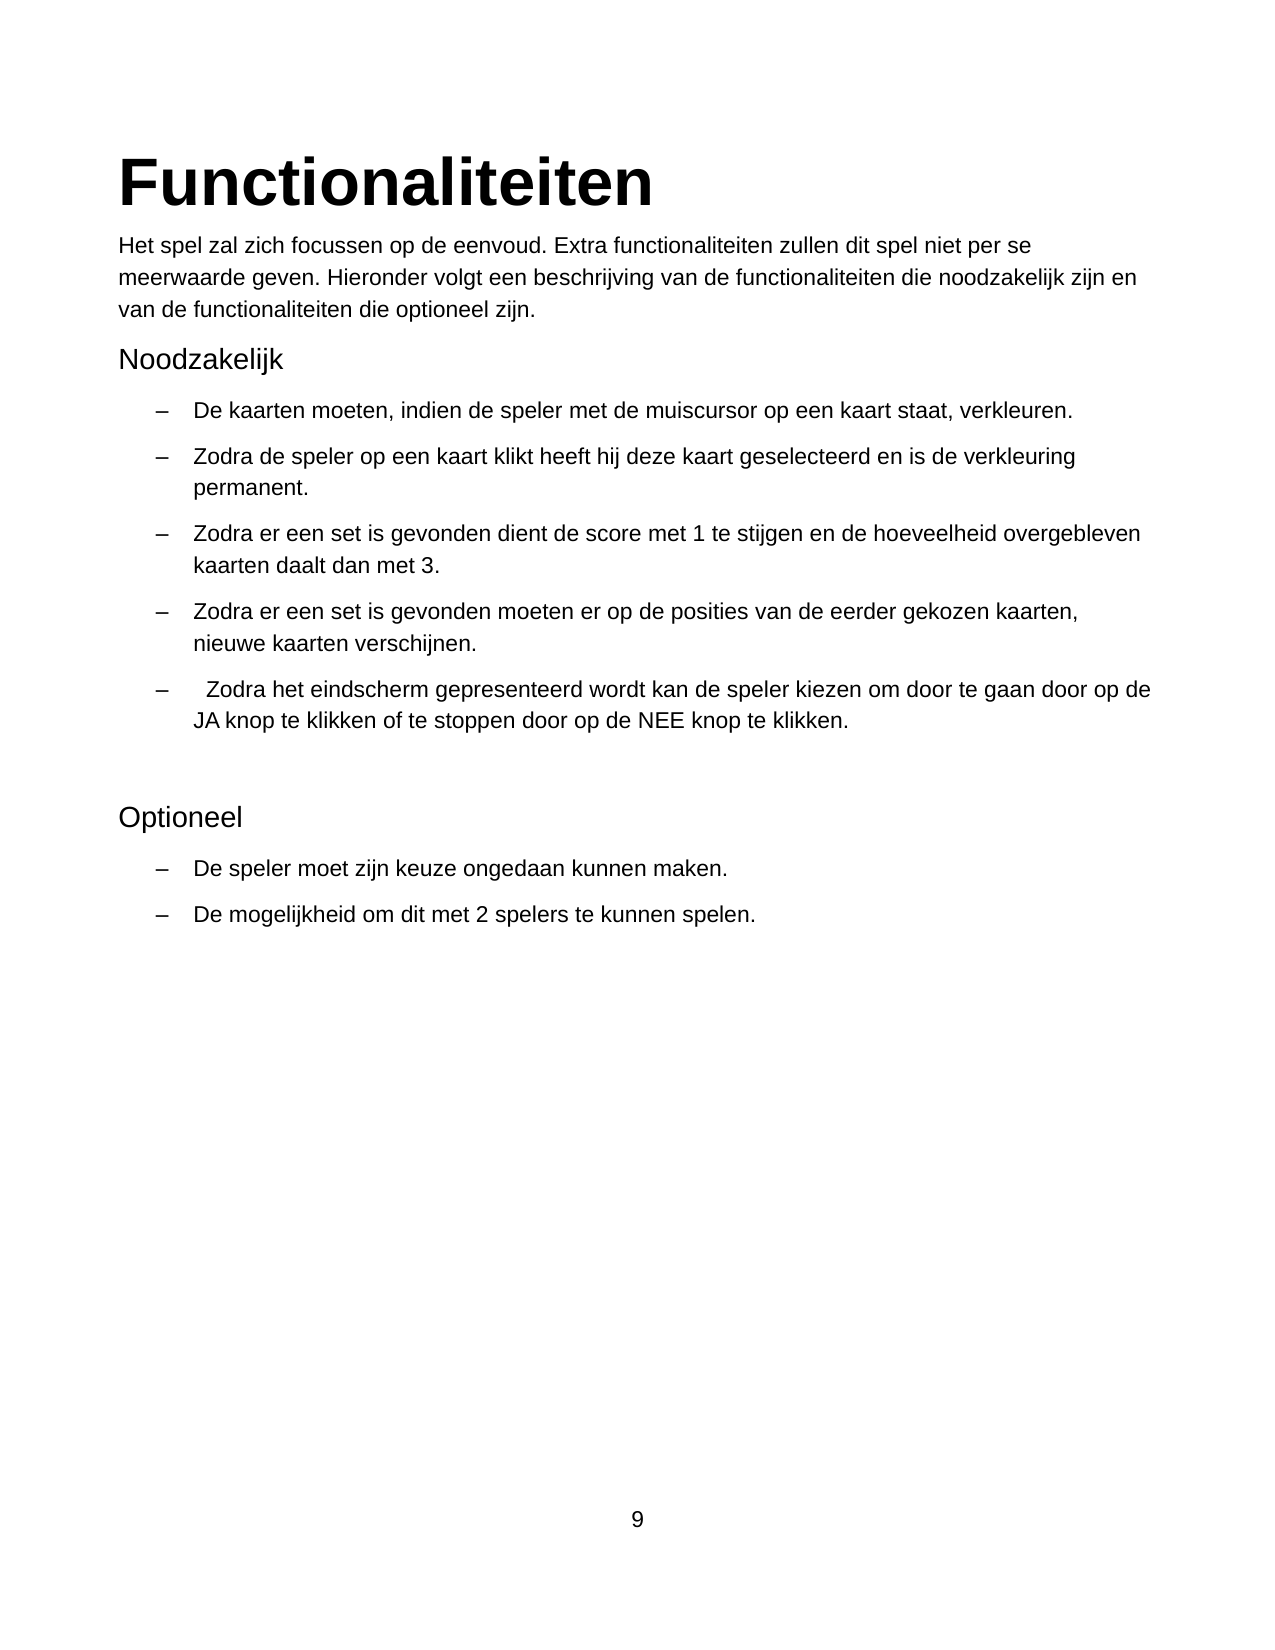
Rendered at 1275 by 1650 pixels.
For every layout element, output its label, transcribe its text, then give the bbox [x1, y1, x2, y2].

text Het spel zal zich focussen op de eenvoud. Extra functionaliteiten zullen dit spel niet per se meerwaarde geven. Hieronder volgt een beschrijving van de functionaliteiten die noodzakelijk zijn en van de functionaliteiten die optioneel zijn. [118, 232, 1157, 322]
list Zodra de speler op een kaart klikt heeft hij deze kaart geselecteerd en is de verkleuring permanent. [156, 443, 1157, 501]
text Noodzakelijk [118, 342, 1157, 375]
subtitle Functionaliteiten [118, 143, 1157, 220]
list Zodra het eindscherm gepresenteerd wordt kan de speler kiezen om door te gaan door op de JA knop te klikken of te stoppen door op de NEE knop te klikken. [156, 676, 1157, 734]
list Zodra er een set is gevonden moeten er op de posities van de eerder gekozen kaarten, nieuwe kaarten verschijnen. [156, 598, 1157, 656]
list De speler moet zijn keuze ongedaan kunnen maken. [156, 854, 1157, 881]
list De kaarten moeten, indien de speler met de muiscursor op een kaart staat, verkleuren. [156, 397, 1157, 423]
list De mogelijkheid om dit met 2 spelers te kunnen spelen. [156, 901, 1157, 927]
text Optioneel [118, 800, 1157, 833]
list Zodra er een set is gevonden dient de score met 1 te stijgen en de hoeveelheid overgebleven kaarten daalt dan met 3. [156, 520, 1157, 578]
